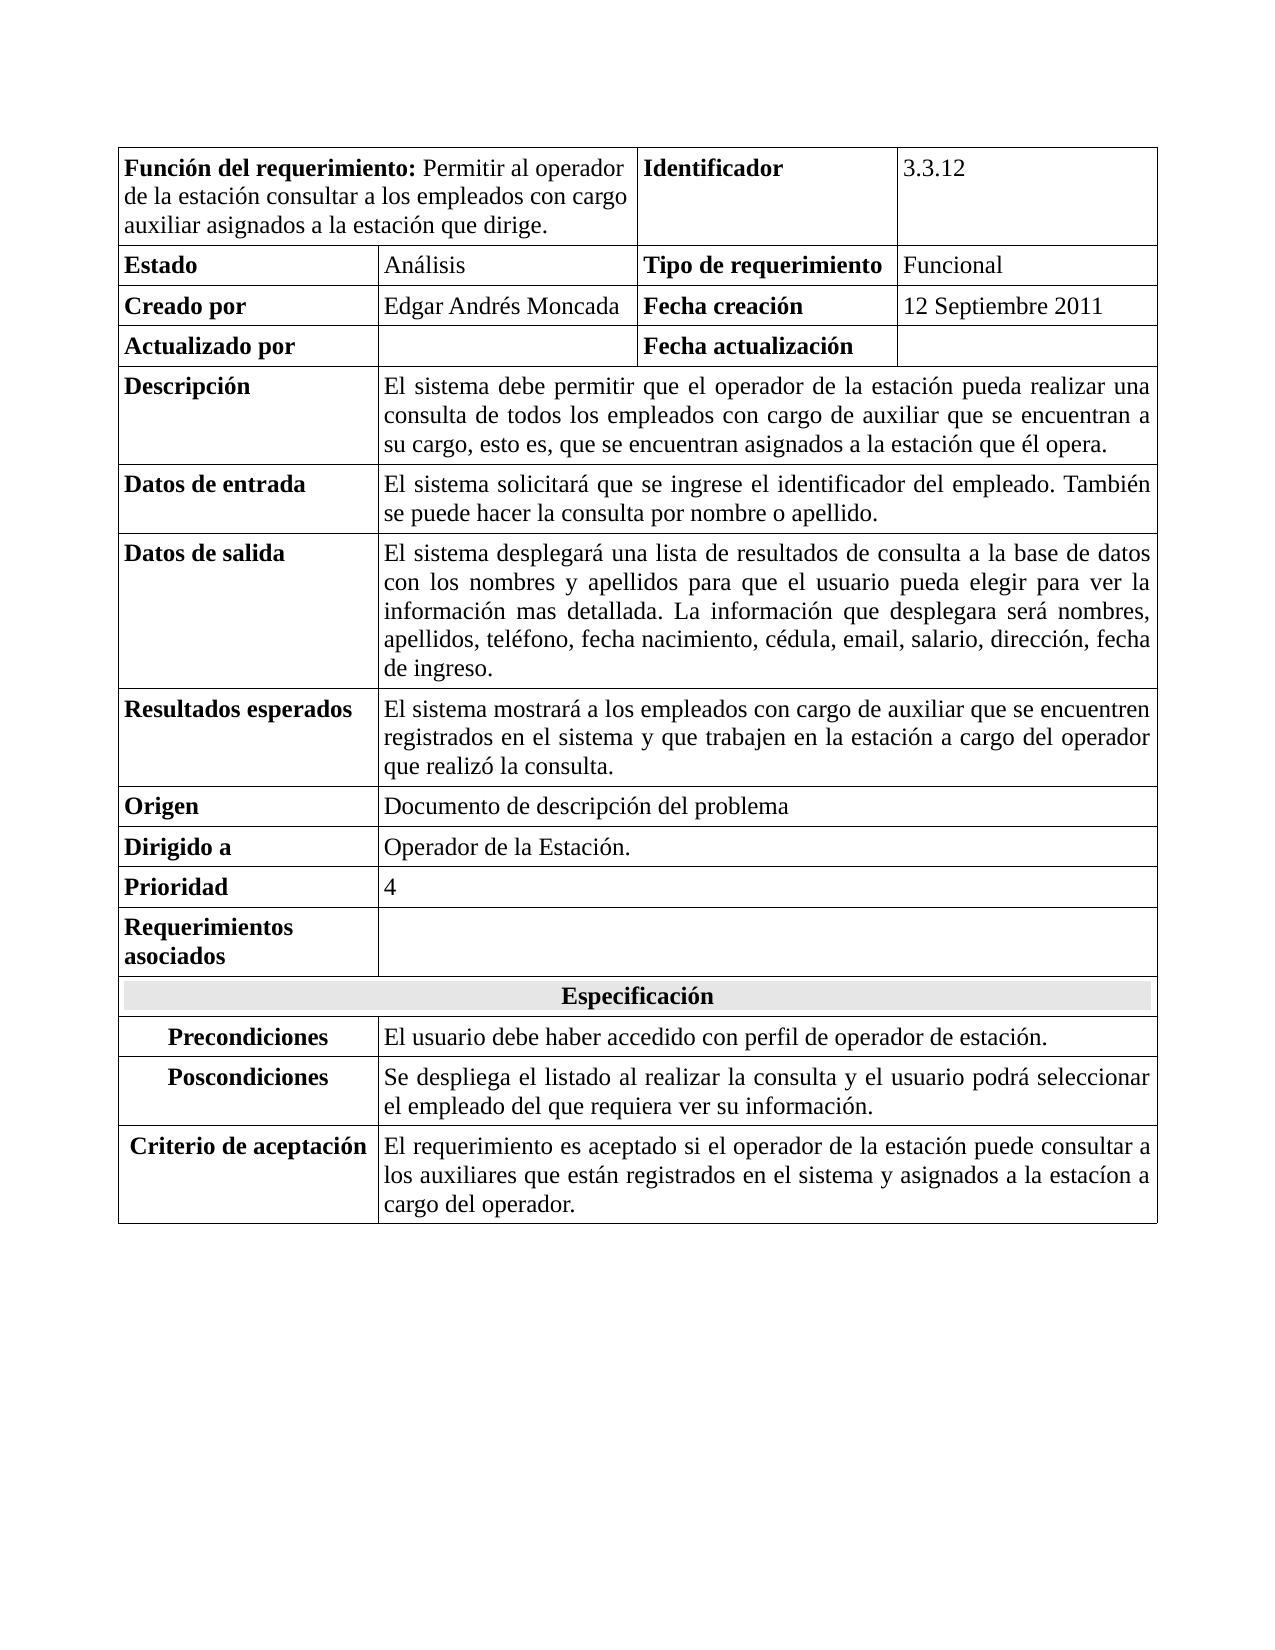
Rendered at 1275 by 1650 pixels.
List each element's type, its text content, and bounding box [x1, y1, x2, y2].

table_cell Operador de la Estación. [379, 827, 1157, 866]
table_cell Criterio de aceptación [119, 1126, 378, 1223]
table_cell Dirigido a [119, 827, 378, 866]
table_cell [898, 326, 1157, 366]
table_cell Origen [119, 787, 378, 826]
table_cell Edgar Andrés Moncada [379, 286, 637, 325]
table_header Función del requerimiento: Permitir al operador de la estación consultar a los empleados con cargo auxiliar asignados a la estación que dirige. [119, 148, 637, 245]
table_cell Se despliega el listado al realizar la consulta y el usuario podrá seleccionar el empleado del que requiera ver su información. [379, 1057, 1157, 1125]
table_cell [379, 908, 1157, 976]
table_cell Poscondiciones [119, 1057, 378, 1125]
table_cell Especificación [119, 977, 1157, 1016]
table_cell Fecha creación [638, 286, 897, 325]
table_cell El usuario debe haber accedido con perfil de operador de estación. [379, 1017, 1157, 1056]
table_cell Actualizado por [119, 326, 378, 366]
table_cell Análisis [379, 246, 637, 285]
table_cell 4 [379, 867, 1157, 907]
table_cell El requerimiento es aceptado si el operador de la estación puede consultar a los auxiliares que están registrados en el sistema y asignados a la estacíon a cargo del operador. [379, 1126, 1157, 1223]
table_cell El sistema debe permitir que el operador de la estación pueda realizar una consulta de todos los empleados con cargo de auxiliar que se encuentran a su cargo, esto es, que se encuentran asignados a la estación que él opera. [379, 367, 1157, 463]
table_cell El sistema mostrará a los empleados con cargo de auxiliar que se encuentren registrados en el sistema y que trabajen en la estación a cargo del operador que realizó la consulta. [379, 689, 1157, 786]
table_cell Precondiciones [119, 1017, 378, 1056]
table_cell Estado [119, 246, 378, 285]
table_cell Descripción [119, 367, 378, 463]
table_header 3.3.12 [898, 148, 1157, 245]
table_cell Tipo de requerimiento [638, 246, 897, 285]
table_header Identificador [638, 148, 897, 245]
table_cell Datos de entrada [119, 465, 378, 532]
table_cell Creado por [119, 286, 378, 325]
table_cell [379, 326, 637, 366]
table_cell Prioridad [119, 867, 378, 907]
table_cell El sistema desplegará una lista de resultados de consulta a la base de datos con los nombres y apellidos para que el usuario pueda elegir para ver la información mas detallada. La información que desplegara será nombres, apellidos, teléfono, fecha nacimiento, cédula, email, salario, dirección, fecha de ingreso. [379, 534, 1157, 688]
table_cell Funcional [898, 246, 1157, 285]
table_cell Documento de descripción del problema [379, 787, 1157, 826]
table_cell Resultados esperados [119, 689, 378, 786]
table_cell Requerimientos asociados [119, 908, 378, 976]
table_cell 12 Septiembre 2011 [898, 286, 1157, 325]
table_cell Datos de salida [119, 534, 378, 688]
table_cell Fecha actualización [638, 326, 897, 366]
table_cell El sistema solicitará que se ingrese el identificador del empleado. También se puede hacer la consulta por nombre o apellido. [379, 465, 1157, 532]
